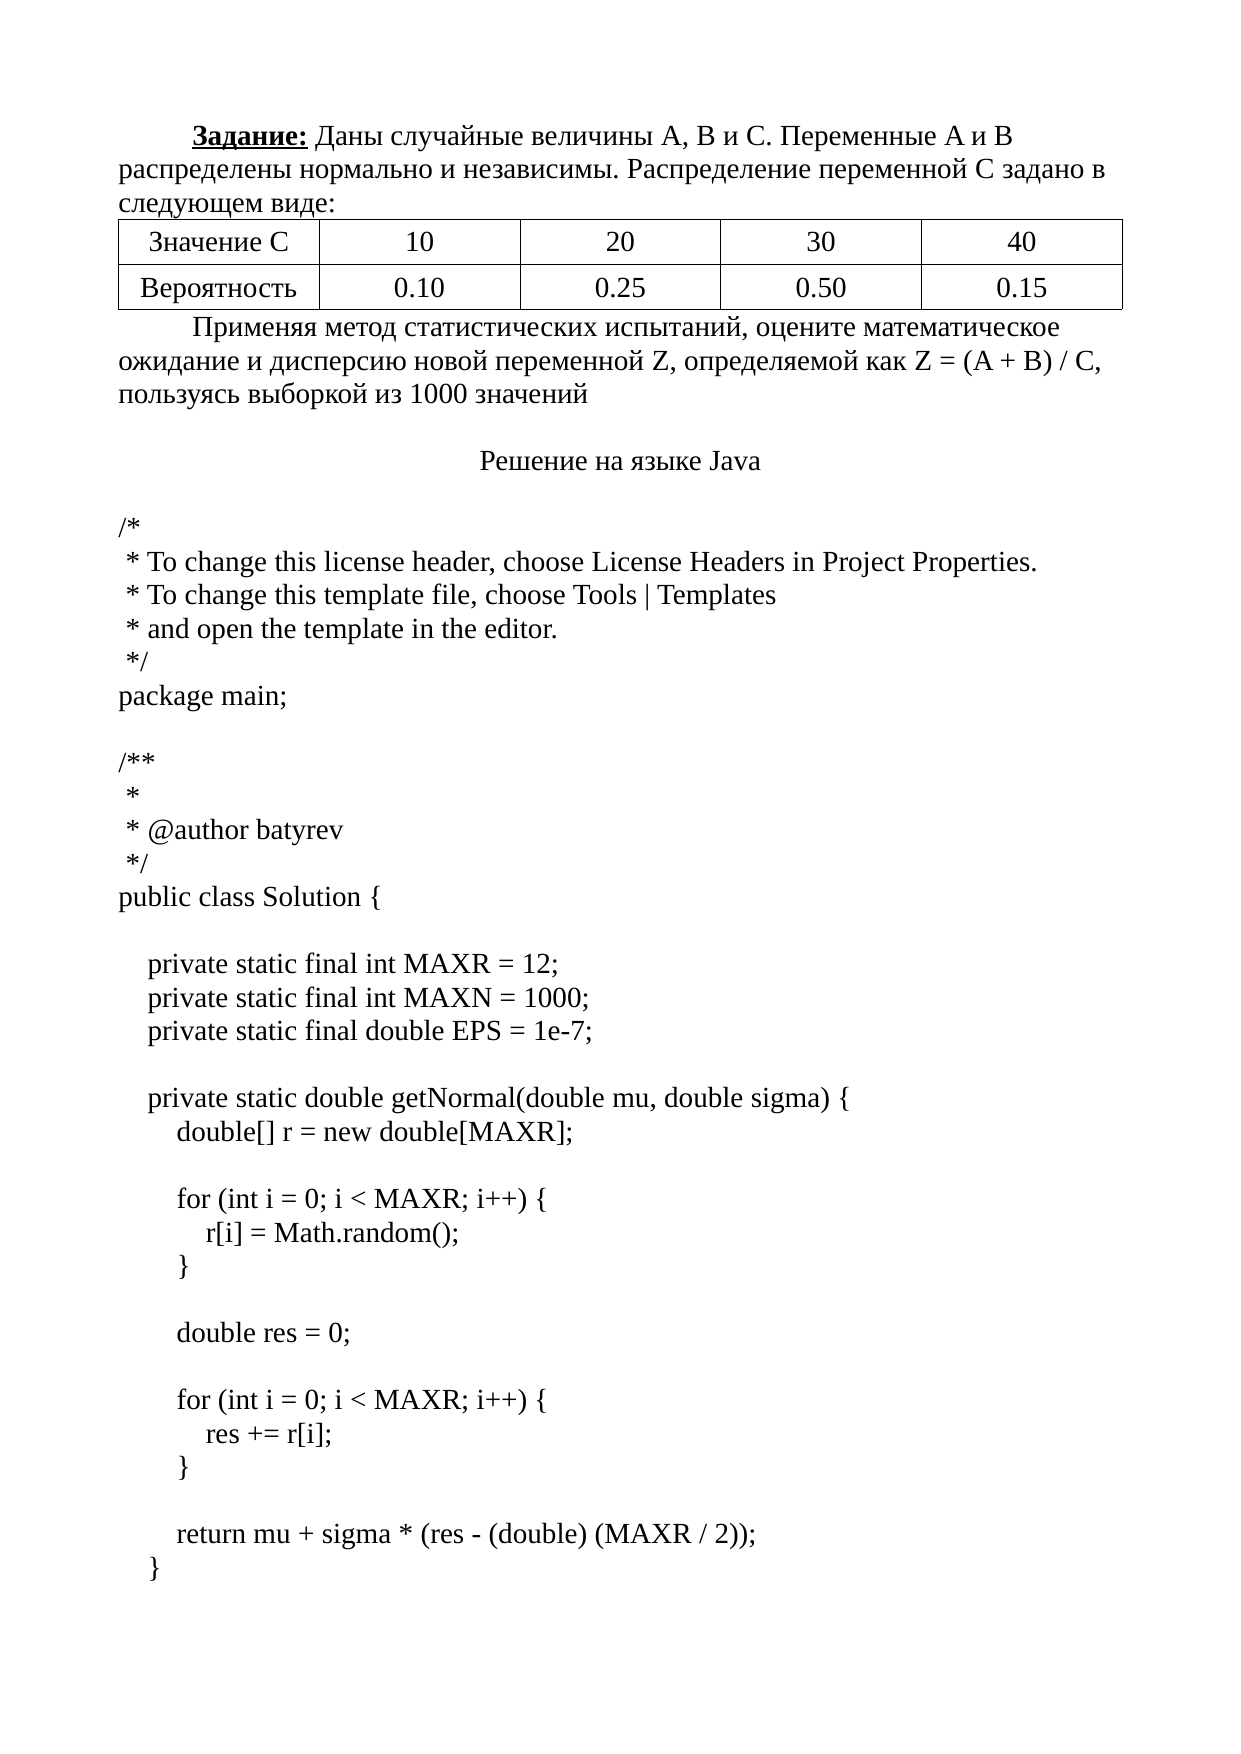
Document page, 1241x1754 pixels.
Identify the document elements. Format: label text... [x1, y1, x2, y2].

table_cell 0.10 [320, 265, 520, 309]
text /* [118, 510, 1122, 544]
table_header 40 [922, 220, 1122, 264]
text for (int i = 0; i < MAXR; i++) { [118, 1181, 1122, 1215]
text res += r[i]; [118, 1416, 1122, 1449]
text double[] r = new double[MAXR]; [118, 1114, 1122, 1148]
text * @author batyrev [118, 812, 1122, 846]
text private static final double EPS = 1e-7; [118, 1013, 1122, 1047]
text private static final int MAXR = 12; [118, 946, 1122, 980]
table_header 30 [721, 220, 921, 264]
text } [118, 1248, 1122, 1282]
text Решение на языке Java [118, 443, 1122, 477]
table_cell 0.25 [521, 265, 720, 309]
table_header 20 [521, 220, 720, 264]
text private static double getNormal(double mu, double sigma) { [118, 1081, 1122, 1114]
text double res = 0; [118, 1315, 1122, 1349]
text */ [118, 846, 1122, 879]
table_cell 0.50 [721, 265, 921, 309]
table_cell 0.15 [922, 265, 1122, 309]
text */ [118, 644, 1122, 678]
text package main; [118, 678, 1122, 712]
table_cell Вероятность [119, 265, 319, 309]
text * and open the template in the editor. [118, 611, 1122, 644]
text Задание: Даны случайные величины A, B и C. Переменные A и B распределены нормально и независимы. Распределение переменной C задано в следующем виде: [118, 118, 1122, 219]
text * [118, 779, 1122, 812]
text for (int i = 0; i < MAXR; i++) { [118, 1382, 1122, 1416]
text /** [118, 745, 1122, 779]
text r[i] = Math.random(); [118, 1215, 1122, 1248]
table_header 10 [320, 220, 520, 264]
text private static final int MAXN = 1000; [118, 980, 1122, 1013]
table_header Значение C [119, 220, 319, 264]
text } [118, 1550, 1122, 1584]
text } [118, 1449, 1122, 1483]
text * To change this template file, choose Tools | Templates [118, 577, 1122, 611]
text public class Solution { [118, 879, 1122, 913]
text Применяя метод статистических испытаний, оцените математическое ожидание и дисперсию новой переменной Z, определяемой как Z = (A + B) / C, пользуясь выборкой из 1000 значений [118, 310, 1122, 410]
text * To change this license header, choose License Headers in Project Properties. [118, 544, 1122, 577]
text return mu + sigma * (res - (double) (MAXR / 2)); [118, 1517, 1122, 1550]
